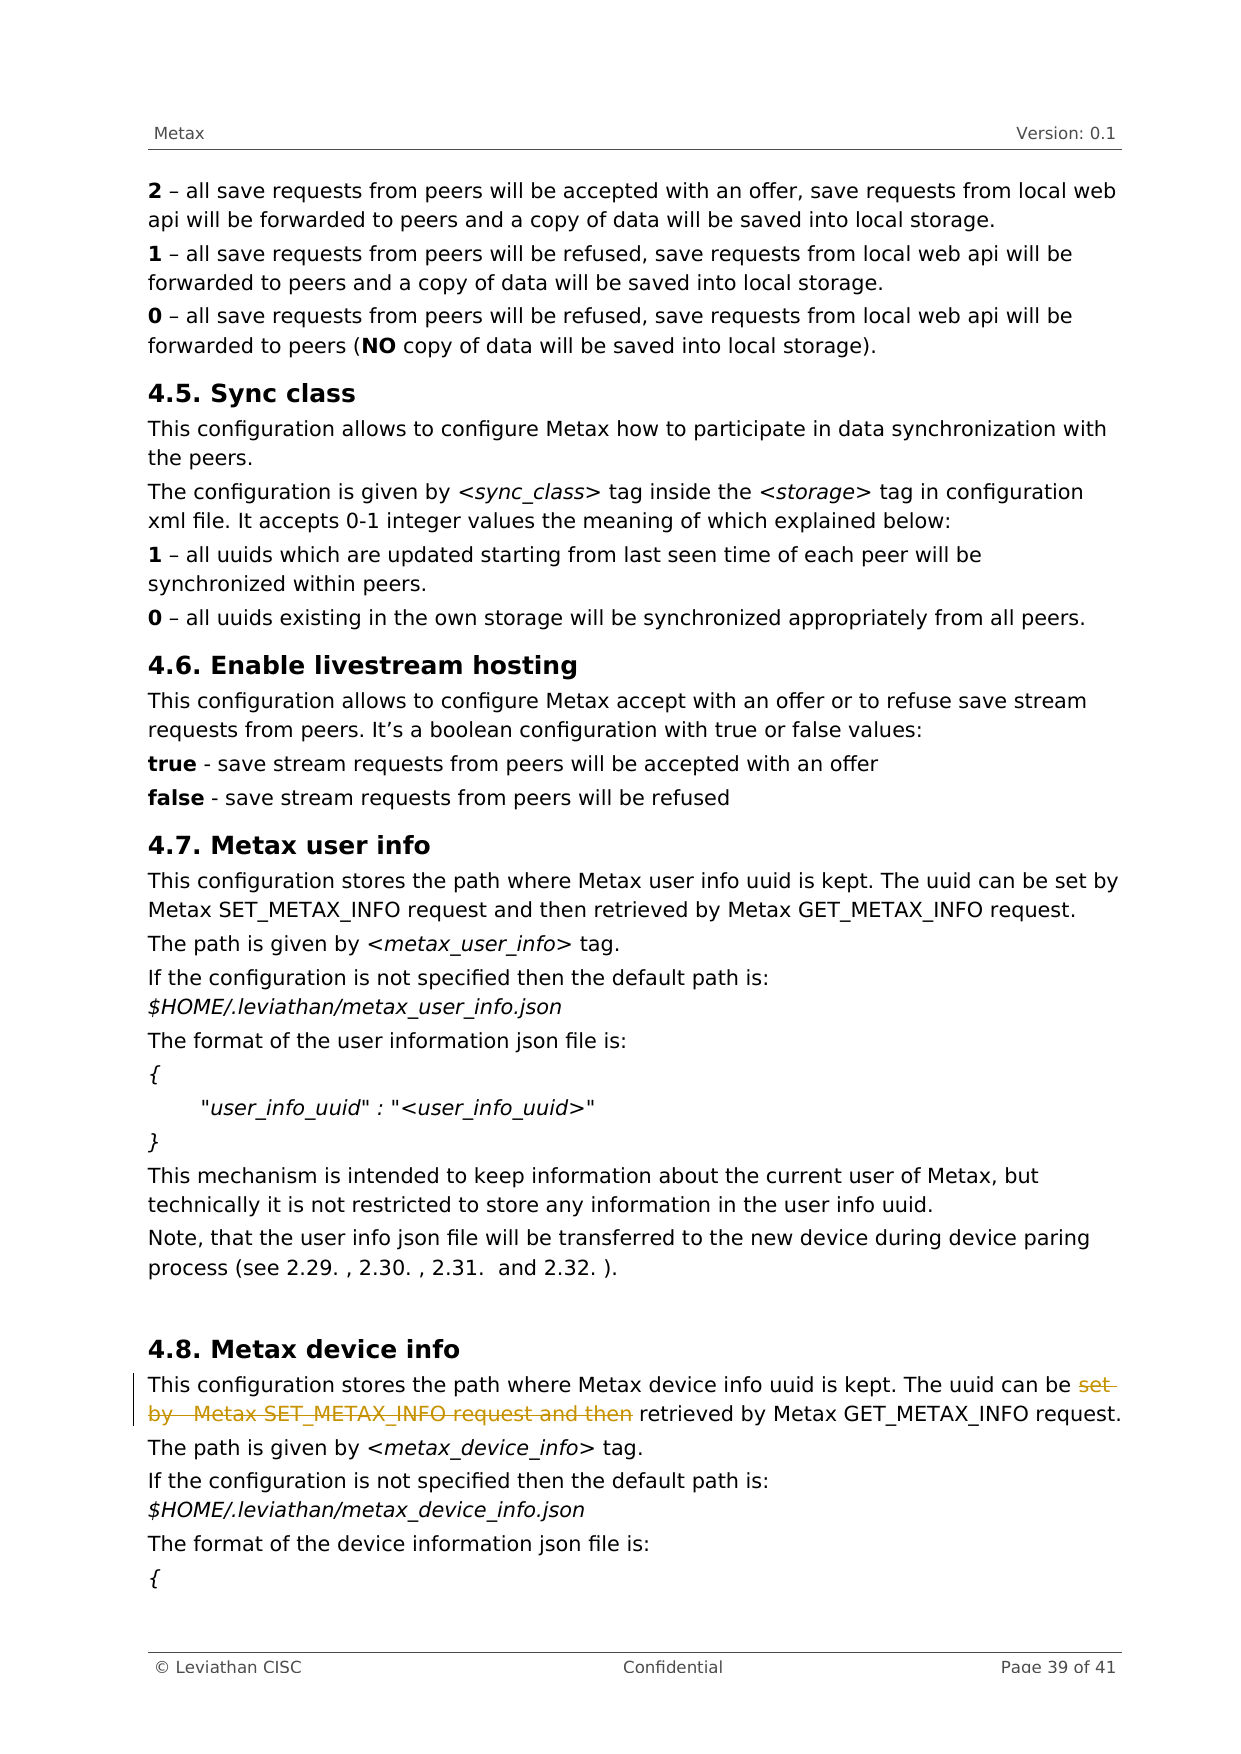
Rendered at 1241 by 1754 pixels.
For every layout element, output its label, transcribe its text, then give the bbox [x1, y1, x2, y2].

text 0 – all save requests from peers will be refused, save requests from local web api will be forwarded to peers (NO copy of data will be saved into local storage). [148, 304, 1122, 358]
text { [148, 1062, 1122, 1087]
text This configuration allows to configure Metax how to participate in data synchronization with the peers. [148, 417, 1122, 471]
subtitle Sync class [148, 379, 1122, 408]
subtitle Enable livestream hosting [148, 651, 1122, 680]
text 2 – all save requests from peers will be accepted with an offer, save requests from local web api will be forwarded to peers and a copy of data will be saved into local storage. [148, 179, 1122, 232]
text true - save stream requests from peers will be accepted with an offer [148, 752, 1122, 776]
text The format of the user information json file is: [148, 1029, 1122, 1053]
text This configuration stores the path where Metax user info uuid is kept. The uuid can be set by Metax SET_METAX_INFO request and then retrieved by Metax GET_METAX_INFO request. [148, 869, 1122, 923]
text "user_info_uuid" : "<user_info_uuid>" [148, 1096, 1122, 1120]
text This mechanism is intended to keep information about the current user of Metax, but technically it is not restricted to store any information in the user info uuid. [148, 1164, 1122, 1217]
text The path is given by <metax_device_info> tag. [148, 1436, 1122, 1460]
text The path is given by <metax_user_info> tag. [148, 932, 1122, 956]
text If the configuration is not specified then the default path is: $HOME/.leviathan/metax_device_info.json [148, 1469, 1122, 1523]
text false - save stream requests from peers will be refused [148, 786, 1122, 810]
text Note, that the user info json file will be transferred to the new device during device paring process (see 2.29, 2.30, 2.31 and 2.32). [148, 1226, 1122, 1280]
text 0 – all uuids existing in the own storage will be synchronized appropriately from all peers. [148, 606, 1122, 630]
text } [148, 1130, 1122, 1154]
text If the configuration is not specified then the default path is: $HOME/.leviathan/metax_user_info.json [148, 966, 1122, 1019]
text { [148, 1566, 1122, 1590]
text The format of the device information json file is: [148, 1532, 1122, 1556]
text The configuration is given by <sync_class> tag inside the <storage> tag in configuration xml file. It accepts 0-1 integer values the meaning of which explained below: [148, 480, 1122, 533]
text 1 – all uuids which are updated starting from last seen time of each peer will be synchronized within peers. [148, 543, 1122, 596]
subtitle Metax device info [148, 1335, 1122, 1364]
text 1 – all save requests from peers will be refused, save requests from local web api will be forwarded to peers and a copy of data will be saved into local storage. [148, 242, 1122, 295]
text This configuration stores the path where Metax device info uuid is kept. The uuid can be retrieved by Metax GET_METAX_INFO request. [148, 1373, 1122, 1426]
subtitle Metax user info [148, 831, 1122, 860]
text This configuration allows to configure Metax accept with an offer or to refuse save stream requests from peers. It’s a boolean configuration with true or false values: [148, 689, 1122, 742]
